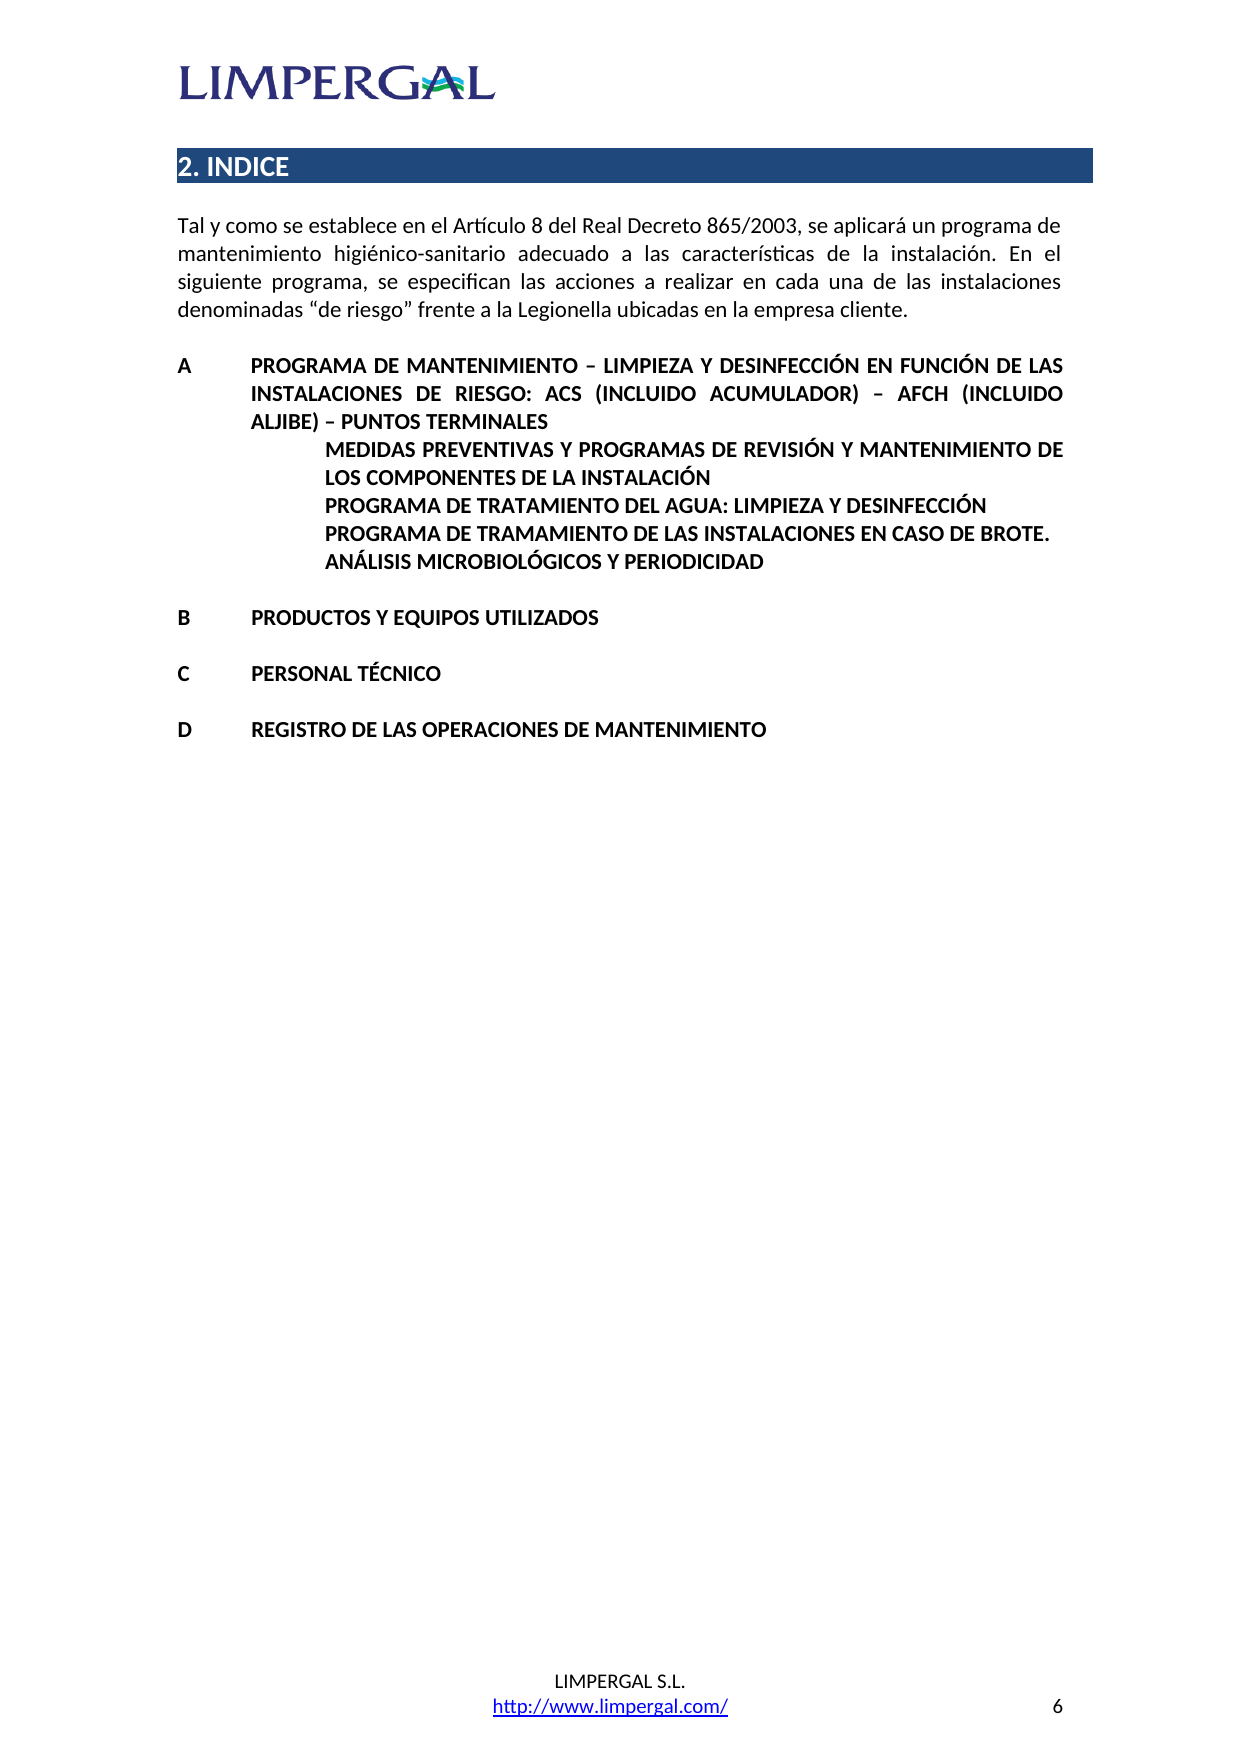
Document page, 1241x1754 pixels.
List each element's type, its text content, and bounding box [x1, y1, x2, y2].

text MEDIDAS PREVENTIVAS Y PROGRAMAS DE REVISIÓN Y MANTENIMIENTO DE LOS COMPONENTES DE LA INSTALACIÓN [325, 435, 1063, 491]
text B PRODUCTOS Y EQUIPOS UTILIZADOS [177, 603, 1063, 632]
text PROGRAMA DE TRAMAMIENTO DE LAS INSTALACIONES EN CASO DE BROTE. [325, 519, 1063, 547]
text PROGRAMA DE TRATAMIENTO DEL AGUA: LIMPIEZA Y DESINFECCIÓN [325, 491, 1063, 519]
text 2. INDICE [177, 148, 1093, 183]
text D REGISTRO DE LAS OPERACIONES DE MANTENIMIENTO [177, 716, 1063, 744]
picture [177, 44, 498, 103]
text ANÁLISIS MICROBIOLÓGICOS Y PERIODICIDAD [251, 547, 1063, 576]
text C PERSONAL TÉCNICO [177, 659, 1063, 688]
text Tal y como se establece en el Artículo 8 del Real Decreto 865/2003, se aplicará un programa de mantenimiento higiénico-sanitario adecuado a las características de la instalación. En el siguiente programa, se especifican las acciones a realizar en cada una de las instalaciones denominadas “de riesgo” frente a la Legionella ubicadas en la empresa cliente. [177, 211, 1063, 323]
text A PROGRAMA DE MANTENIMIENTO – LIMPIEZA Y DESINFECCIÓN EN FUNCIÓN DE LAS INSTALACIONES DE RIESGO: ACS (INCLUIDO ACUMULADOR) – AFCH (INCLUIDO ALJIBE) – PUNTOS TERMINALES [177, 351, 1063, 435]
